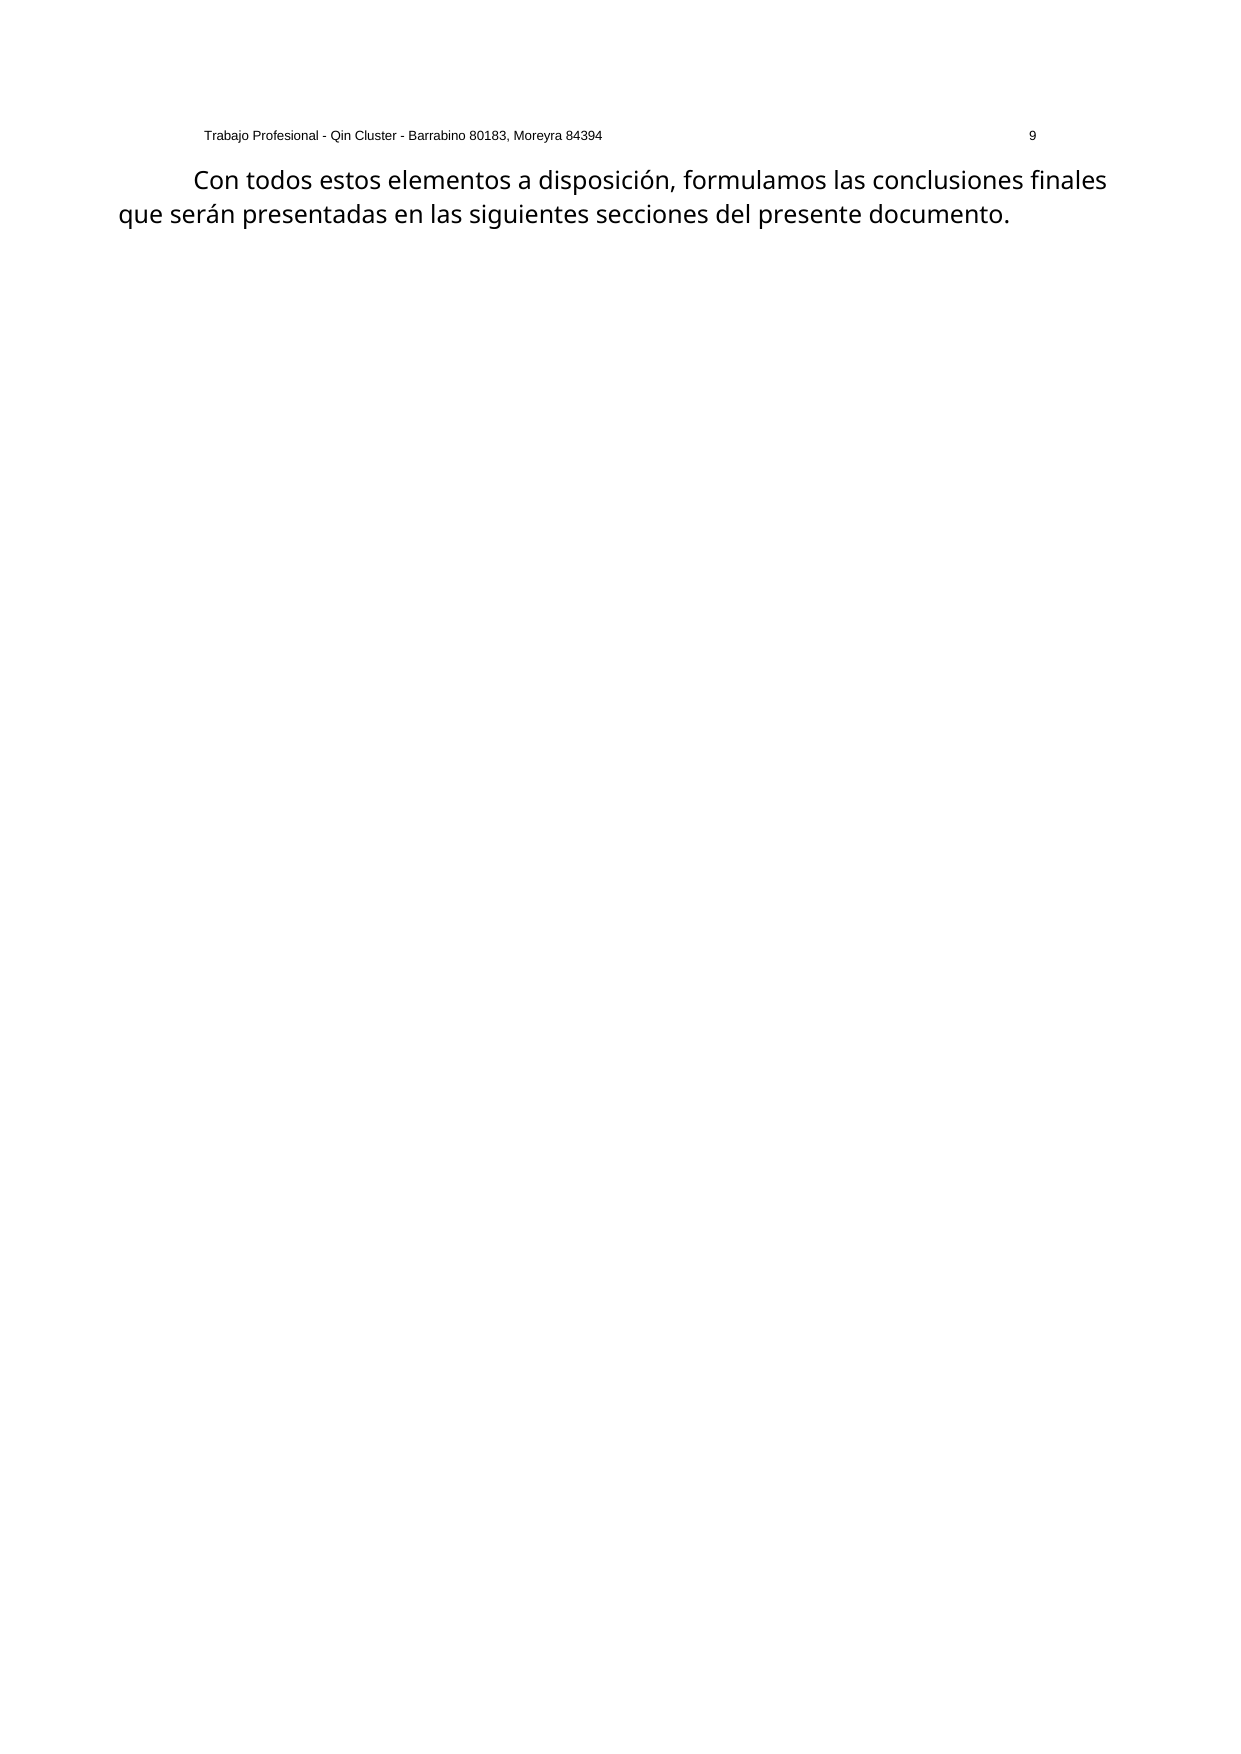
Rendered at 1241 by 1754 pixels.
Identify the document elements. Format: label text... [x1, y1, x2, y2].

text Con todos estos elementos a disposición, formulamos las conclusiones finales que serán presentadas en las siguientes secciones del presente documento. [118, 162, 1122, 231]
